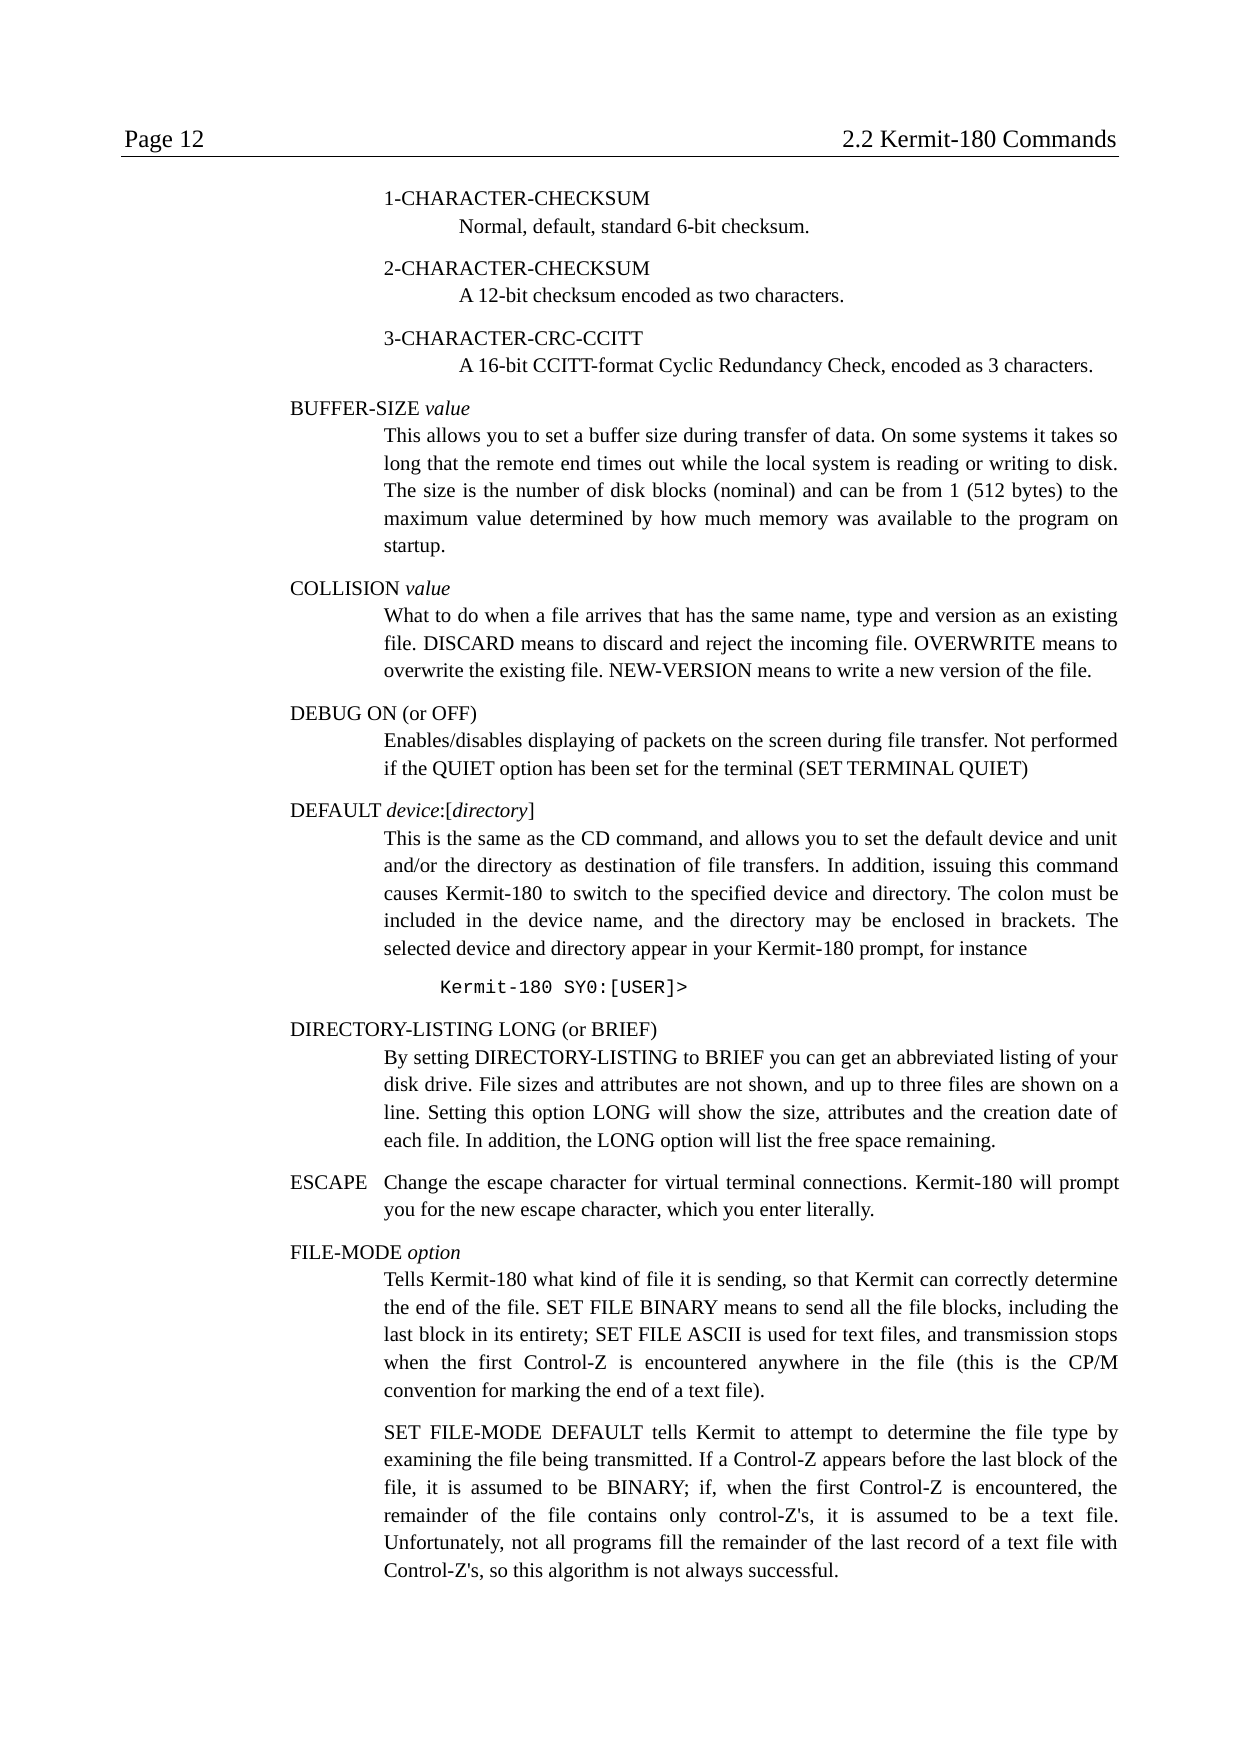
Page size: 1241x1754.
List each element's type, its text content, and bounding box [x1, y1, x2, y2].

text 3-CHARACTER-CRC-CCITT A 16-bit CCITT-format Cyclic Redundancy Check, encoded as 3 characters. [384, 326, 1119, 377]
text DIRECTORY-LISTING LONG (or BRIEF) By setting DIRECTORY-LISTING to BRIEF you can get an abbreviated listing of your disk drive. File sizes and attributes are not shown, and up to three files are shown on a line. Setting this option LONG will show the size, attributes and the creation date of each file. In addition, the LONG option will list the free space remaining. [290, 1017, 1119, 1152]
text FILE-MODE option Tells Kermit-180 what kind of file it is sending, so that Kermit can correctly determine the end of the file. SET FILE BINARY means to send all the file blocks, including the last block in its entirety; SET FILE ASCII is used for text files, and transmission stops when the first Control-Z is encountered anywhere in the file (this is the CP/M convention for marking the end of a text file). [290, 1239, 1119, 1402]
text COLLISION value What to do when a file arrives that has the same name, type and version as an existing file. DISCARD means to discard and reject the incoming file. OVERWRITE means to overwrite the existing file. NEW-VERSION means to write a new version of the file. [290, 576, 1119, 682]
text ESCAPE Change the escape character for virtual terminal connections. Kermit-180 will prompt you for the new escape character, which you enter literally. [290, 1170, 1119, 1221]
text DEFAULT device:[directory] This is the same as the CD command, and allows you to set the default device and unit and/or the directory as destination of file transfers. In addition, issuing this command causes Kermit-180 to switch to the specified device and directory. The colon must be included in the device name, and the directory may be enclosed in brackets. The selected device and directory appear in your Kermit-180 prompt, for instance [290, 798, 1119, 960]
text BUFFER-SIZE value This allows you to set a buffer size during transfer of data. On some systems it takes so long that the remote end times out while the local system is reading or writing to disk. The size is the number of disk blocks (nominal) and can be from 1 (512 bytes) to the maximum value determined by how much memory was available to the program on startup. [290, 395, 1119, 557]
text Kermit-180 SY0:[USER]> [290, 978, 1119, 999]
text 2-CHARACTER-CHECKSUM A 12-bit checksum encoded as two characters. [384, 256, 1119, 307]
text SET FILE-MODE DEFAULT tells Kermit to attempt to determine the file type by examining the file being transmitted. If a Control-Z appears before the last block of the file, it is assumed to be BINARY; if, when the first Control-Z is encountered, the remainder of the file contains only control-Z's, it is assumed to be a text file. Unfortunately, not all programs fill the remainder of the last record of a text file with Control-Z's, so this algorithm is not always successful. [290, 1420, 1119, 1582]
text 1-CHARACTER-CHECKSUM Normal, default, standard 6-bit checksum. [384, 186, 1119, 238]
text DEBUG ON (or OFF) Enables/disables displaying of packets on the screen during file transfer. Not performed if the QUIET option has been set for the terminal (SET TERMINAL QUIET) [290, 701, 1119, 780]
